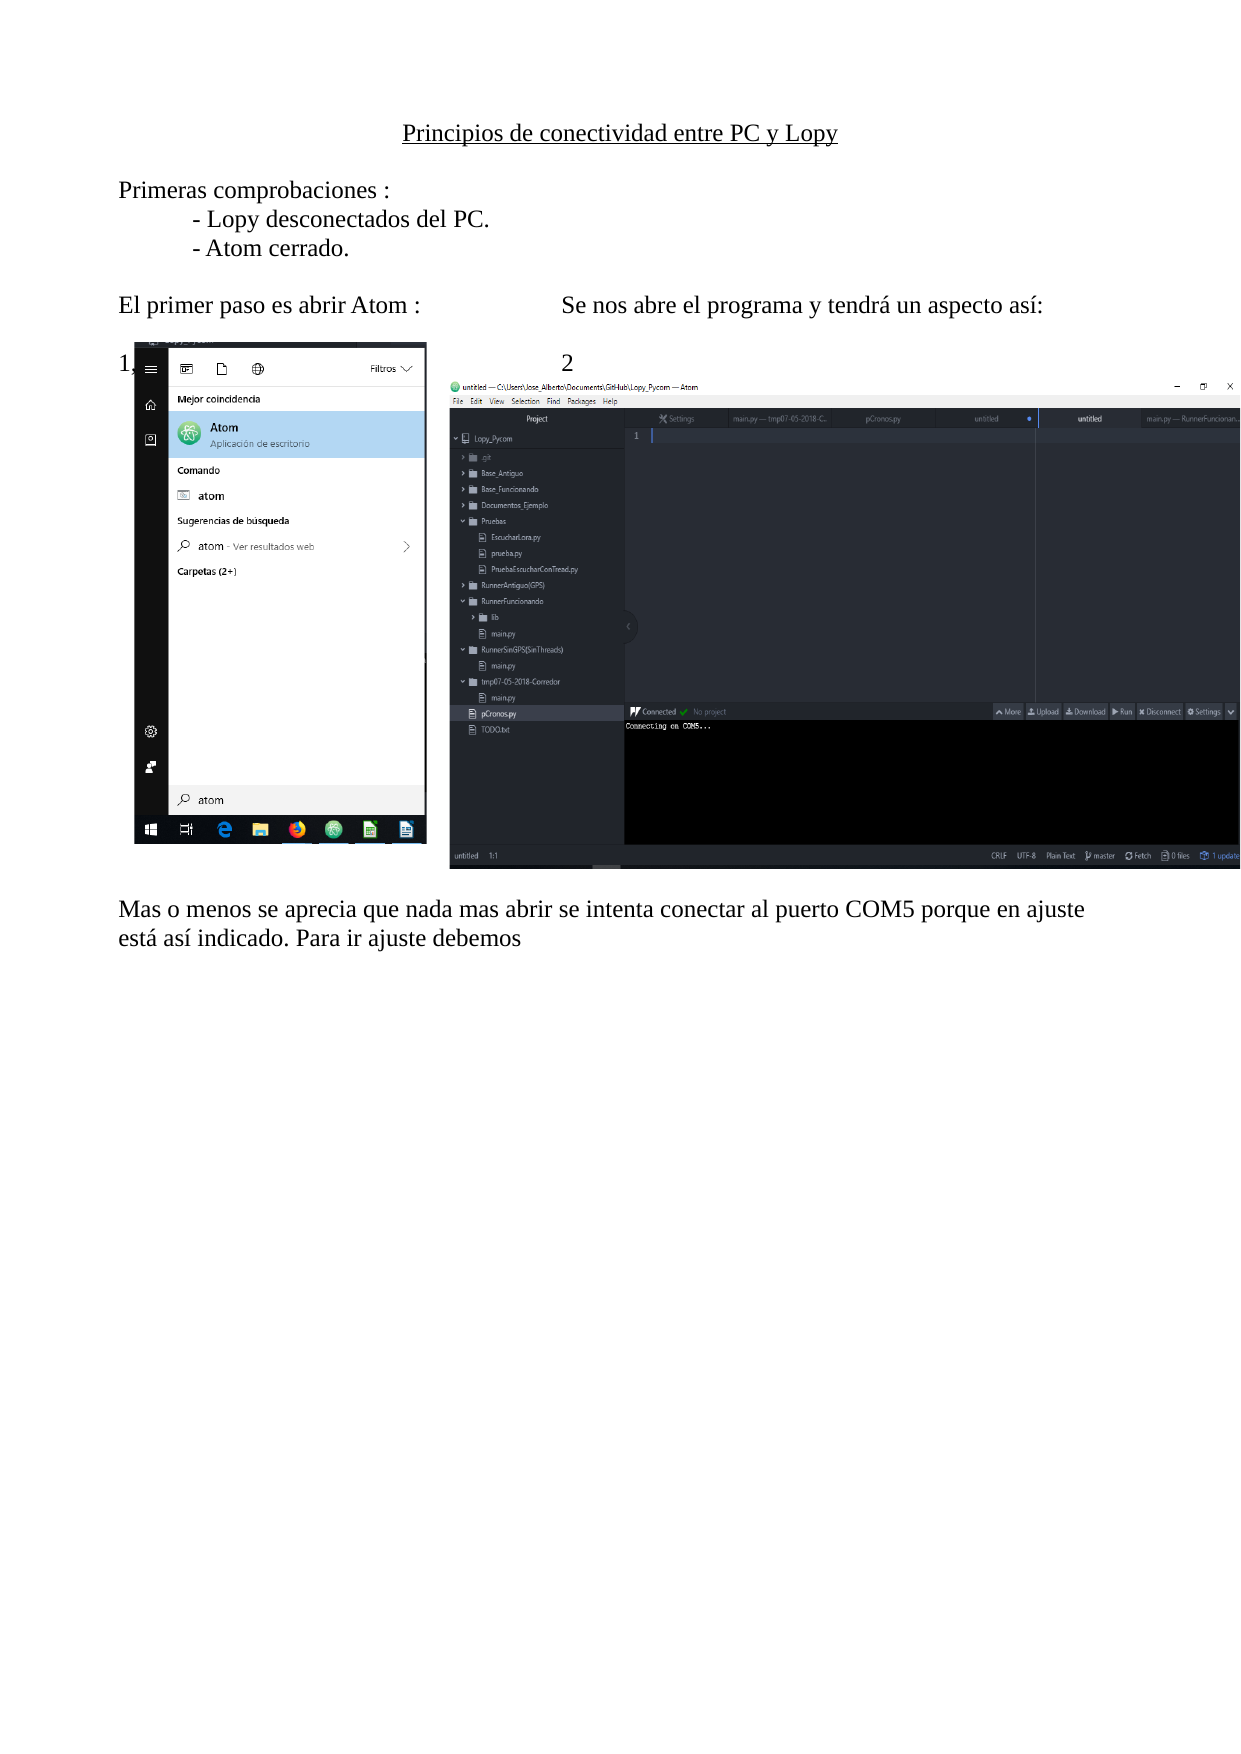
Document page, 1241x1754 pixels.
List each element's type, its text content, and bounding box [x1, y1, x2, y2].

text 1, 2 [118, 348, 134, 377]
picture [449, 380, 1241, 869]
text - Atom cerrado. [118, 233, 1122, 262]
text Mas o menos se aprecia que nada mas abrir se intenta conectar al puerto COM5 porque en ajuste está así indicado. Para ir ajuste debemos [118, 894, 1122, 952]
text El primer paso es abrir Atom : Se nos abre el programa y tendrá un aspecto así: [118, 291, 1122, 319]
text Principios de conectividad entre PC y Lopy [118, 118, 1122, 147]
text Primeras comprobaciones : [118, 176, 1122, 204]
text - Lopy desconectados del PC. [118, 204, 1122, 233]
text 1, 2 [427, 348, 1122, 377]
picture [134, 342, 427, 844]
